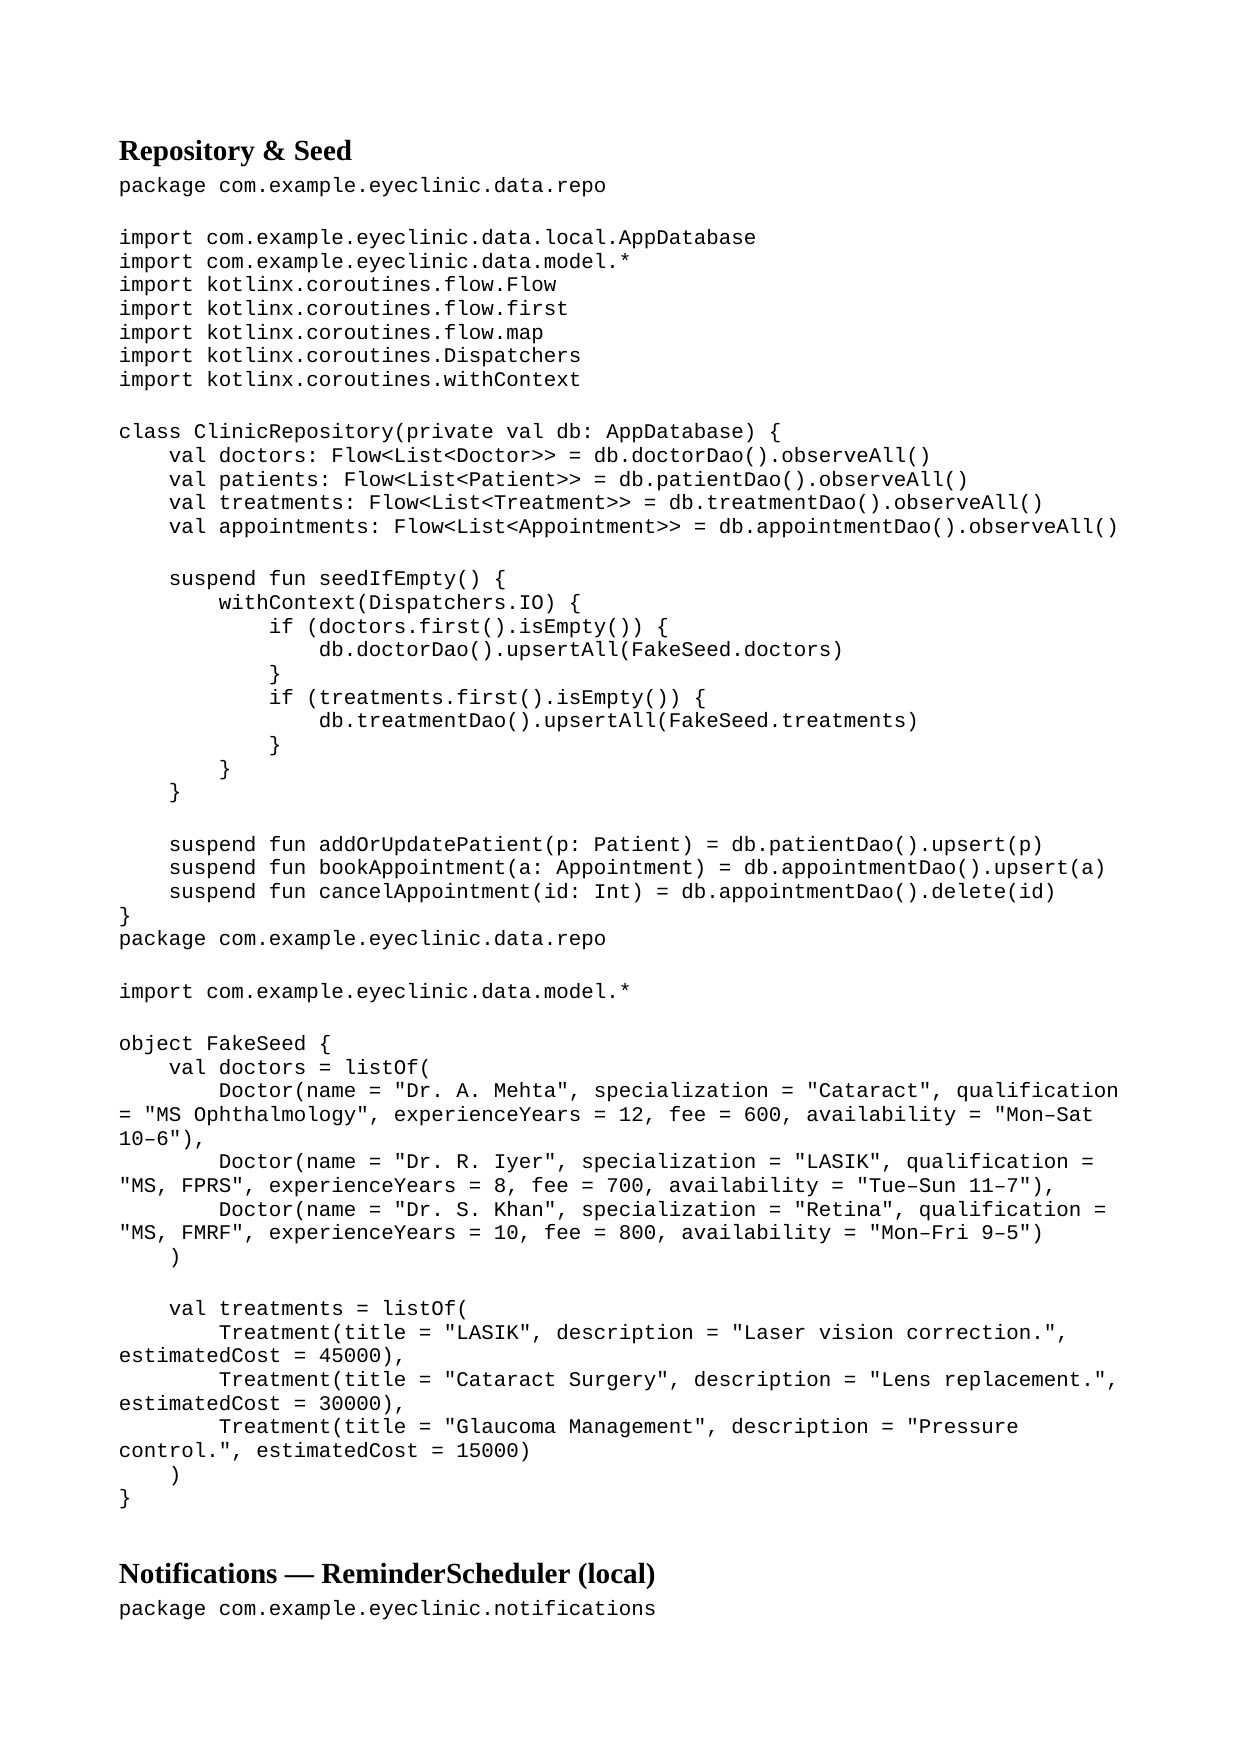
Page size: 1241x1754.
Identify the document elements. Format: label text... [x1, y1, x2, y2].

text suspend fun bookAppointment(a: Appointment) = db.appointmentDao().upsert(a) [119, 857, 1121, 881]
text package com.example.eyeclinic.data.repo [119, 175, 1121, 198]
text class ClinicRepository(private val db: AppDatabase) { [119, 421, 1121, 445]
text } [119, 1487, 1121, 1511]
text val treatments = listOf( [119, 1298, 1121, 1322]
text Doctor(name = "Dr. R. Iyer", specialization = "LASIK", qualification = "MS, FPRS", experienceYears = 8, fee = 700, availability = "Tue–Sun 11–7"), [119, 1151, 1121, 1198]
text suspend fun cancelAppointment(id: Int) = db.appointmentDao().delete(id) [119, 881, 1121, 904]
text db.treatmentDao().upsertAll(FakeSeed.treatments) [119, 710, 1121, 734]
text object FakeSeed { [119, 1033, 1121, 1057]
text suspend fun seedIfEmpty() { [119, 568, 1121, 592]
text db.doctorDao().upsertAll(FakeSeed.doctors) [119, 639, 1121, 663]
text import kotlinx.coroutines.withContext [119, 369, 1121, 393]
text Treatment(title = "Glaucoma Management", description = "Pressure control.", estimatedCost = 15000) [119, 1416, 1121, 1464]
text } [119, 734, 1121, 758]
text } [119, 904, 1121, 928]
text if (doctors.first().isEmpty()) { [119, 616, 1121, 639]
text } [119, 758, 1121, 781]
text val treatments: Flow<List<Treatment>> = db.treatmentDao().observeAll() [119, 492, 1121, 516]
text } [119, 663, 1121, 687]
text Repository & Seed [119, 133, 1121, 166]
text import kotlinx.coroutines.flow.first [119, 298, 1121, 322]
text val doctors: Flow<List<Doctor>> = db.doctorDao().observeAll() [119, 445, 1121, 469]
text import com.example.eyeclinic.data.model.* [119, 981, 1121, 1004]
text ) [119, 1464, 1121, 1487]
text Treatment(title = "LASIK", description = "Laser vision correction.", estimatedCost = 45000), [119, 1322, 1121, 1369]
text import kotlinx.coroutines.flow.map [119, 322, 1121, 345]
text import kotlinx.coroutines.Dispatchers [119, 345, 1121, 369]
text package com.example.eyeclinic.data.repo [119, 928, 1121, 952]
text val patients: Flow<List<Patient>> = db.patientDao().observeAll() [119, 469, 1121, 492]
text Notifications — ReminderScheduler (local) [119, 1556, 1121, 1590]
text Doctor(name = "Dr. A. Mehta", specialization = "Cataract", qualification = "MS Ophthalmology", experienceYears = 12, fee = 600, availability = "Mon–Sat 10–6"), [119, 1080, 1121, 1151]
text val appointments: Flow<List<Appointment>> = db.appointmentDao().observeAll() [119, 516, 1121, 540]
text import com.example.eyeclinic.data.model.* [119, 251, 1121, 274]
text Doctor(name = "Dr. S. Khan", specialization = "Retina", qualification = "MS, FMRF", experienceYears = 10, fee = 800, availability = "Mon–Fri 9–5") [119, 1198, 1121, 1246]
text withContext(Dispatchers.IO) { [119, 592, 1121, 616]
text Treatment(title = "Cataract Surgery", description = "Lens replacement.", estimatedCost = 30000), [119, 1369, 1121, 1416]
text ) [119, 1246, 1121, 1269]
text val doctors = listOf( [119, 1057, 1121, 1080]
text import com.example.eyeclinic.data.local.AppDatabase [119, 227, 1121, 251]
text } [119, 781, 1121, 805]
text if (treatments.first().isEmpty()) { [119, 687, 1121, 710]
text suspend fun addOrUpdatePatient(p: Patient) = db.patientDao().upsert(p) [119, 834, 1121, 857]
text package com.example.eyeclinic.notifications [119, 1598, 1121, 1622]
text import kotlinx.coroutines.flow.Flow [119, 274, 1121, 298]
